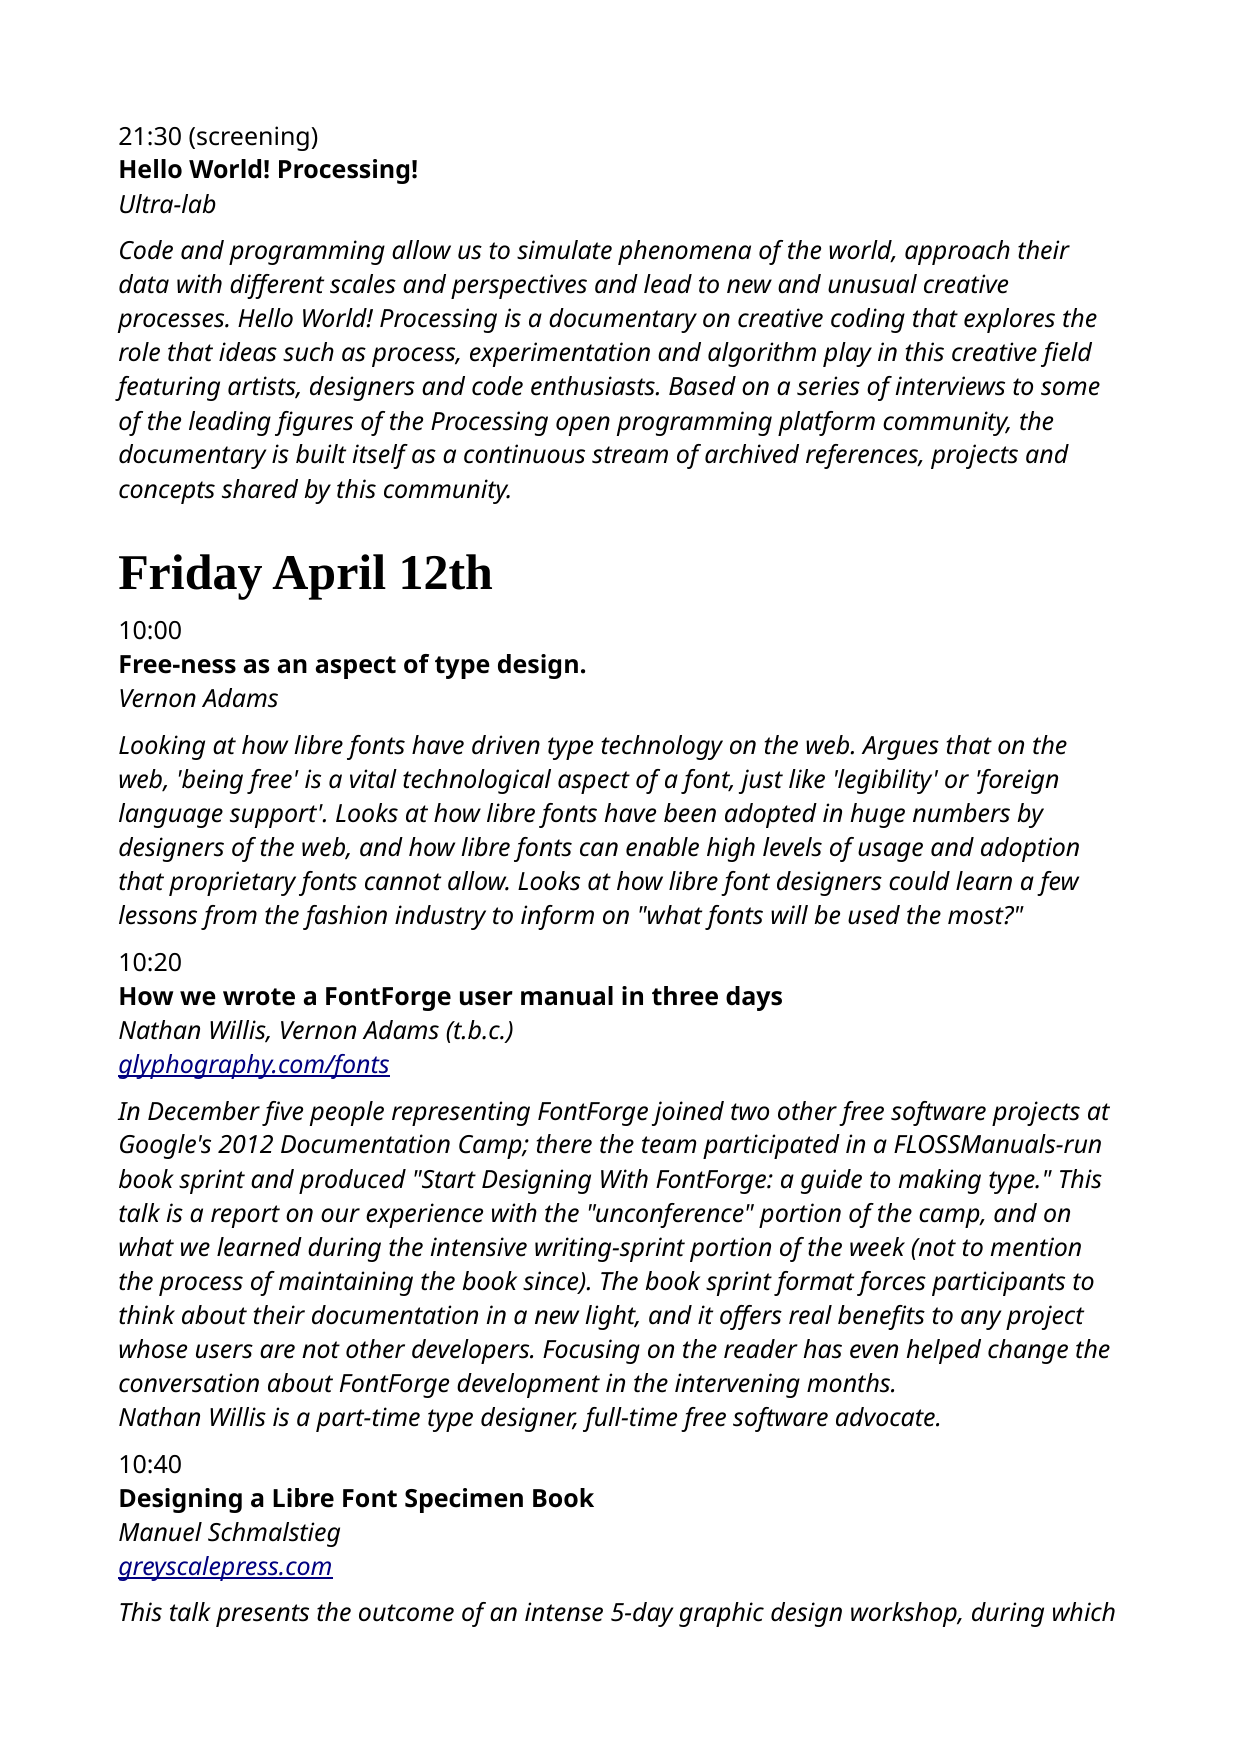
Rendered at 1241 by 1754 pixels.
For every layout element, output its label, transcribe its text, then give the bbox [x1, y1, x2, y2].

text Looking at how libre fonts have driven type technology on the web. Argues that on the web, 'being free' is a vital technological aspect of a font, just like 'legibility' or 'foreign language support'. Looks at how libre fonts have been adopted in huge numbers by designers of the web, and how libre fonts can enable high levels of usage and adoption that proprietary fonts cannot allow. Looks at how libre font designers could learn a few lessons from the fashion industry to inform on "what fonts will be used the most?" [118, 727, 1122, 932]
text 10:40 Designing a Libre Font Specimen Book Manuel Schmalstieg greyscalepress.com [118, 1446, 1122, 1582]
text Code and programming allow us to simulate phenomena of the world, approach their data with different scales and perspectives and lead to new and unusual creative processes. Hello World! Processing is a documentary on creative coding that explores the role that ideas such as process, experimentation and algorithm play in this creative field featuring artists, designers and code enthusiasts. Based on a series of interviews to some of the leading figures of the Processing open programming platform community, the documentary is built itself as a continuous stream of archived references, projects and concepts shared by this community. [118, 233, 1122, 505]
subtitle Friday April 12th [118, 543, 1122, 600]
text 10:20 How we wrote a FontForge user manual in three days Nathan Willis, Vernon Adams (t.b.c.) glyphography.com/fonts [118, 944, 1122, 1081]
text 10:00 Free-ness as an aspect of type design. Vernon Adams [118, 613, 1122, 715]
text This talk presents the outcome of an intense 5-day graphic design workshop, during which [118, 1595, 1122, 1629]
text 21:30 (screening) Hello World! Processing! Ultra-lab [118, 118, 1122, 220]
text In December five people representing FontForge joined two other free software projects at Google's 2012 Documentation Camp; there the team participated in a FLOSSManuals-run book sprint and produced "Start Designing With FontForge: a guide to making type." This talk is a report on our experience with the "unconference" portion of the camp, and on what we learned during the intensive writing-sprint portion of the week (not to mention the process of maintaining the book since). The book sprint format forces participants to think about their documentation in a new light, and it offers real benefits to any project whose users are not other developers. Focusing on the reader has even helped change the conversation about FontForge development in the intervening months. Nathan Willis is a part-time type designer, full-time free software advocate. [118, 1093, 1122, 1434]
